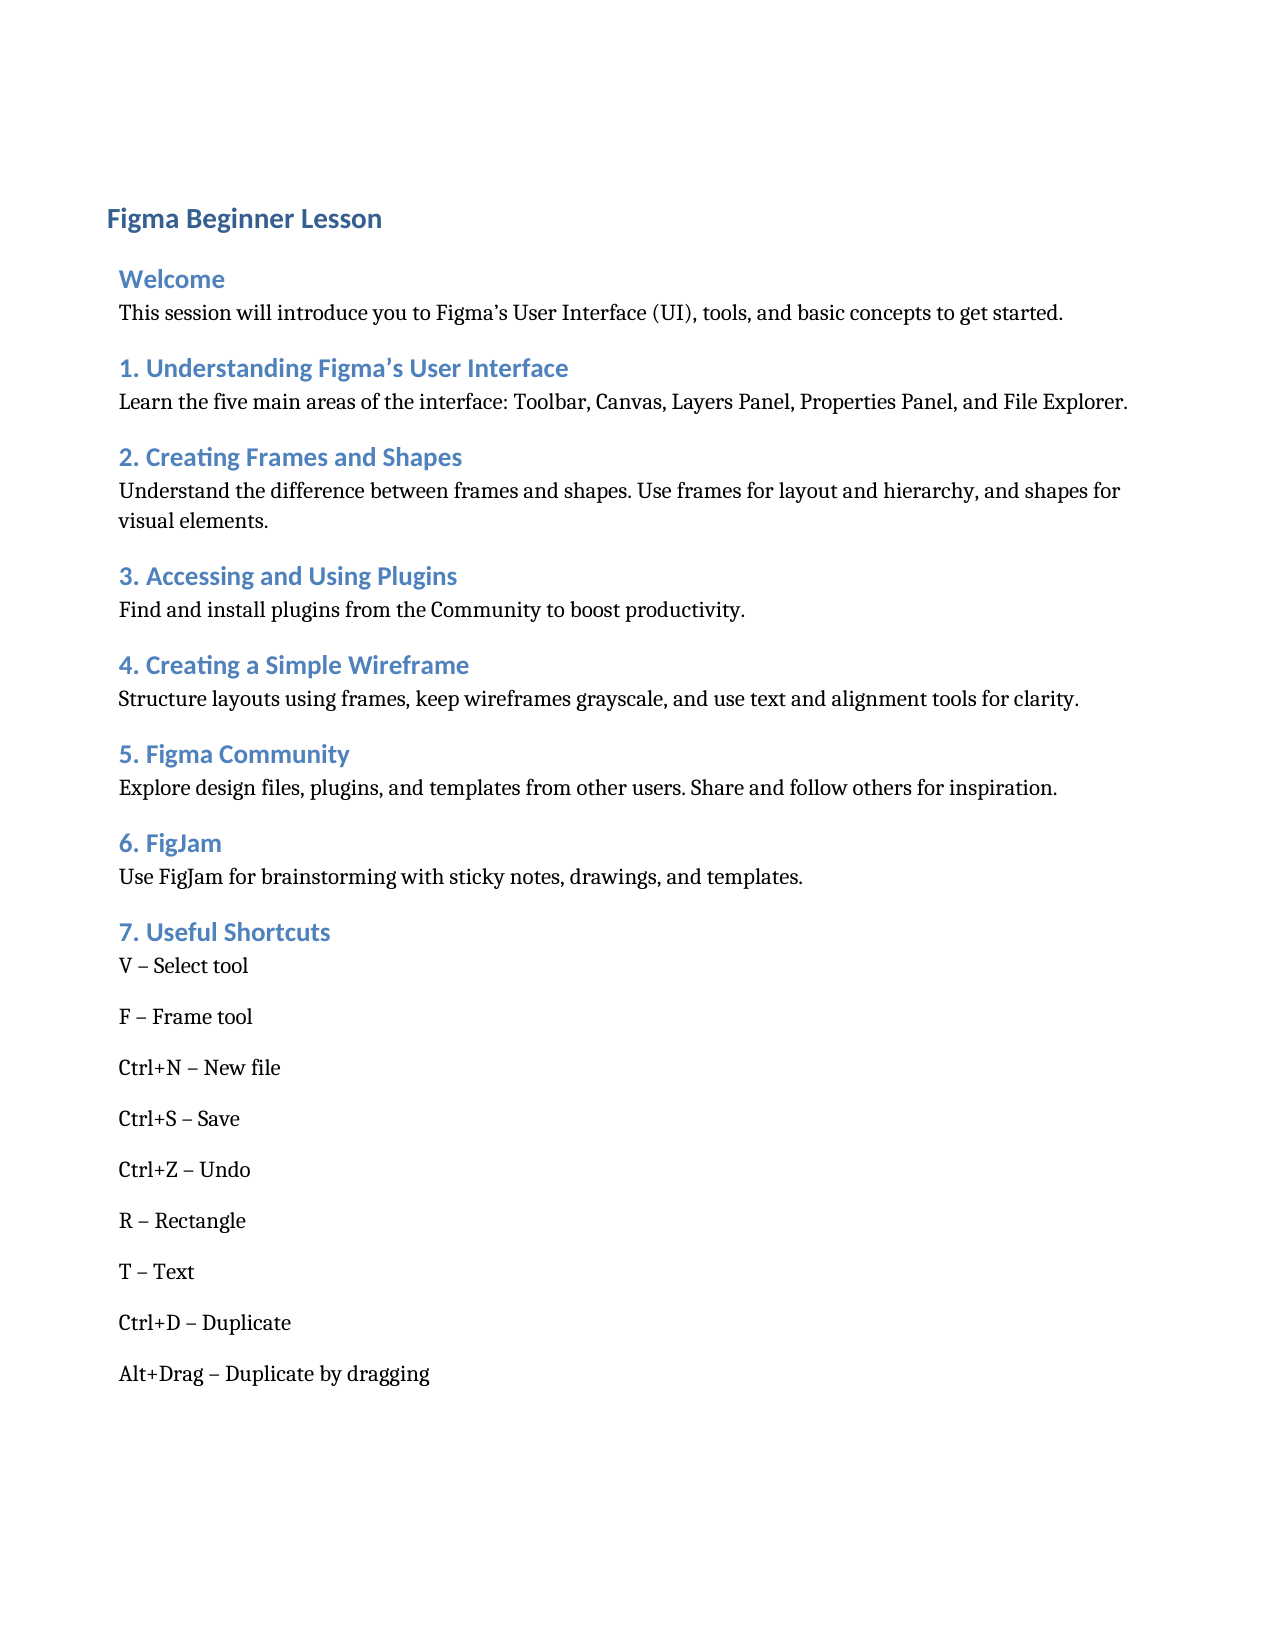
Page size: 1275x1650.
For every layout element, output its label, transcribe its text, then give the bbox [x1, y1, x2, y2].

subtitle 4. Creating a Simple Wireframe [119, 648, 1163, 681]
text This session will introduce you to Figma’s User Interface (UI), tools, and basic concepts to get started. [119, 300, 1163, 326]
text R – Rectangle [119, 1208, 1163, 1234]
subtitle Welcome [119, 262, 1163, 295]
subtitle 5. Figma Community [119, 737, 1163, 770]
subtitle 2. Creating Frames and Shapes [119, 440, 1163, 473]
subtitle 6. FigJam [119, 826, 1163, 859]
text V – Select tool [119, 953, 1163, 979]
text Ctrl+Z – Undo [119, 1157, 1163, 1183]
text Find and install plugins from the Community to boost productivity. [119, 597, 1163, 623]
text Ctrl+S – Save [119, 1106, 1163, 1132]
text Ctrl+N – New file [119, 1055, 1163, 1081]
text Understand the difference between frames and shapes. Use frames for layout and hierarchy, and shapes for visual elements. [119, 478, 1163, 534]
text Explore design files, plugins, and templates from other users. Share and follow others for inspiration. [119, 775, 1163, 801]
text F – Frame tool [119, 1004, 1163, 1030]
subtitle 1. Understanding Figma’s User Interface [119, 351, 1163, 384]
subtitle 3. Accessing and Using Plugins [119, 559, 1163, 592]
text Alt+Drag – Duplicate by dragging [119, 1361, 1163, 1387]
text Structure layouts using frames, keep wireframes grayscale, and use text and alignment tools for clarity. [119, 686, 1163, 712]
text T – Text [119, 1259, 1163, 1285]
subtitle 7. Useful Shortcuts [119, 915, 1163, 948]
text Use FigJam for brainstorming with sticky notes, drawings, and templates. [119, 864, 1163, 890]
text Learn the five main areas of the interface: Toolbar, Canvas, Layers Panel, Properties Panel, and File Explorer. [119, 389, 1163, 415]
text Ctrl+D – Duplicate [119, 1310, 1163, 1336]
subtitle Figma Beginner Lesson [107, 200, 1163, 236]
